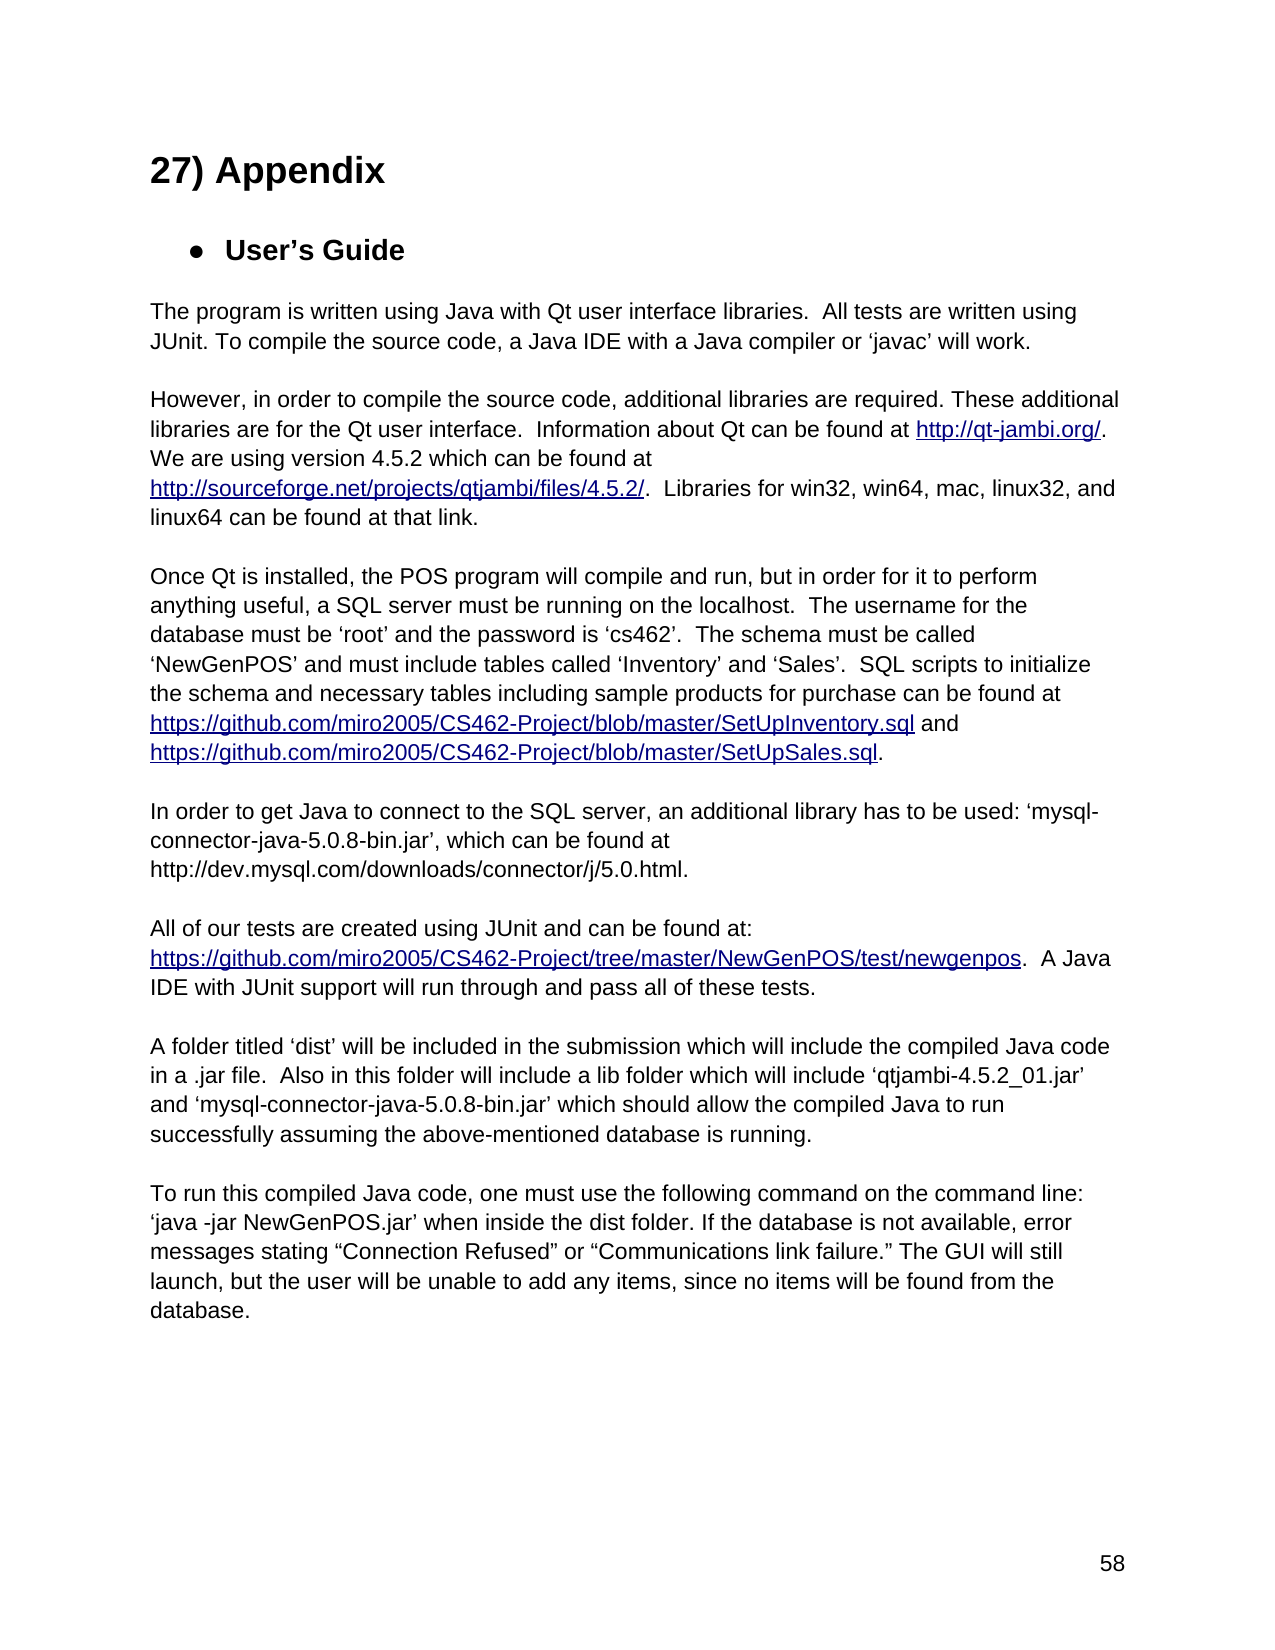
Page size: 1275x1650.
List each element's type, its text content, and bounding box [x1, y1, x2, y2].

text ‘java -jar NewGenPOS.jar’ when inside the dist folder. If the database is not available, error messages stating “Connection Refused” or “Communications link failure.” The GUI will still launch, but the user will be unable to add any items, since no items will be found from the database. [150, 1209, 1125, 1323]
text The program is written using Java with Qt user interface libraries. All tests are written using JUnit. To compile the source code, a Java IDE with a Java compiler or ‘javac’ will work. [150, 299, 1125, 354]
text A folder titled ‘dist’ will be included in the submission which will include the compiled Java code in a .jar file. Also in this folder will include a lib folder which will include ‘qtjambi-4.5.2_01.jar’ and ‘mysql-connector-java-5.0.8-bin.jar’ which should allow the compiled Java to run successfully assuming the above-mentioned database is running. [150, 1033, 1125, 1147]
subtitle User’s Guide [187, 234, 1125, 266]
text In order to get Java to connect to the SQL server, an additional library has to be used: ‘mysql-connector-java-5.0.8-bin.jar’, which can be found at http://dev.mysql.com/downloads/connector/j/5.0.html. [150, 798, 1125, 883]
text To run this compiled Java code, one must use the following command on the command line: [150, 1180, 1125, 1206]
text However, in order to compile the source code, additional libraries are required. These additional libraries are for the Qt user interface. Information about Qt can be found at http://qt-jambi.org/. We are using version 4.5.2 which can be found at http://sourceforge.net/projects/qtjambi/files/4.5.2/. Libraries for win32, win64, mac, linux32, and linux64 can be found at that link. [150, 387, 1125, 530]
text Once Qt is installed, the POS program will compile and run, but in order for it to perform anything useful, a SQL server must be running on the localhost. The username for the database must be ‘root’ and the password is ‘cs462’. The schema must be called ‘NewGenPOS’ and must include tables called ‘Inventory’ and ‘Sales’. SQL scripts to initialize the schema and necessary tables including sample products for purchase can be found at https://github.com/miro2005/CS462-Project/blob/master/SetUpInventory.sql and https://github.com/miro2005/CS462-Project/blob/master/SetUpSales.sql. [150, 563, 1125, 765]
text All of our tests are created using JUnit and can be found at: https://github.com/miro2005/CS462-Project/tree/master/NewGenPOS/test/newgenpos. A Java IDE with JUnit support will run through and pass all of these tests. [150, 916, 1125, 1000]
subtitle 27) Appendix [150, 150, 1125, 192]
